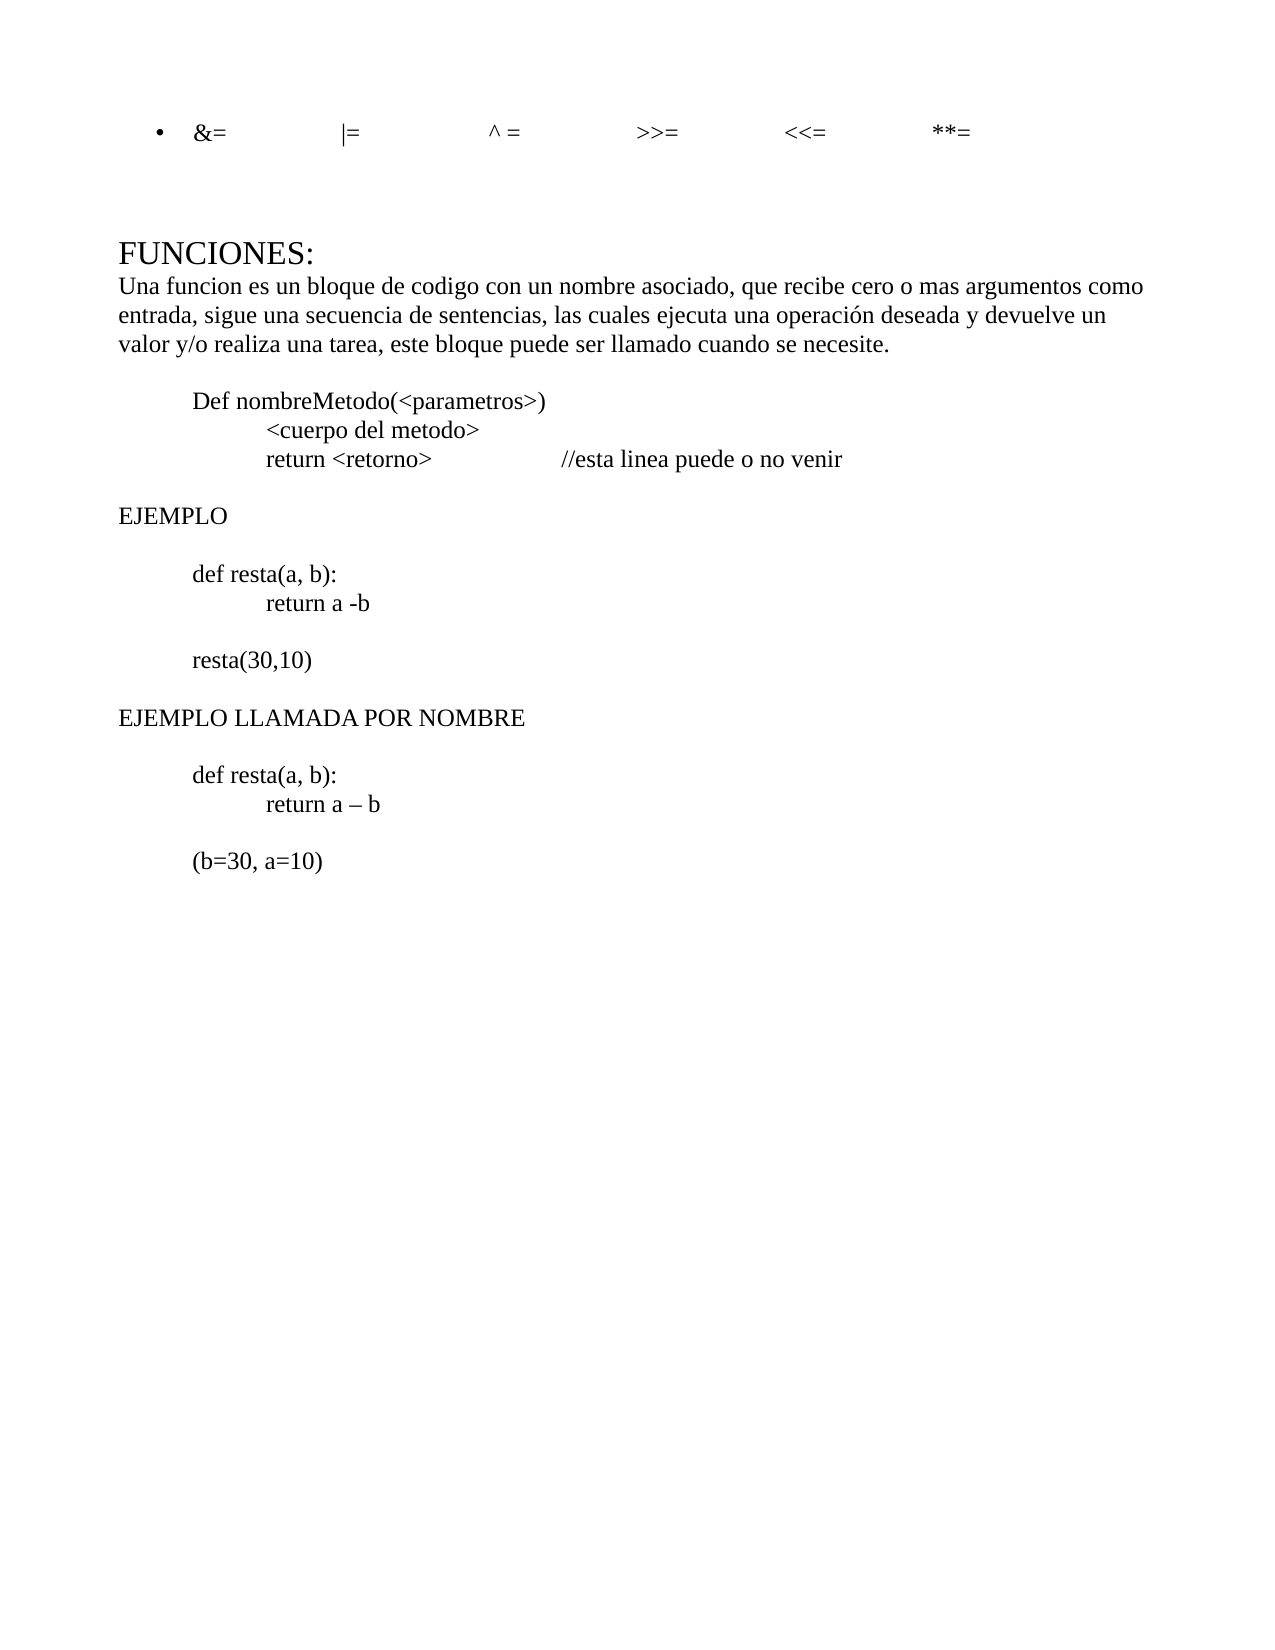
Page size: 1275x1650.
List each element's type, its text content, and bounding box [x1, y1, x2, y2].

text resta(30,10) [118, 645, 1157, 674]
text return a -b [118, 588, 1157, 616]
text Def nombreMetodo(<parametros>) [118, 386, 1157, 415]
text def resta(a, b): [118, 760, 1157, 789]
text return a – b [118, 789, 1157, 818]
text EJEMPLO LLAMADA POR NOMBRE [118, 703, 1157, 731]
text FUNCIONES: [118, 233, 1157, 271]
text EJEMPLO [118, 501, 1157, 530]
list &= |= ^ = >>= <<= **= [156, 118, 1157, 147]
text Una funcion es un bloque de codigo con un nombre asociado, que recibe cero o mas argumentos como entrada, sigue una secuencia de sentencias, las cuales ejecuta una operación deseada y devuelve un valor y/o realiza una tarea, este bloque puede ser llamado cuando se necesite. [118, 271, 1157, 358]
text <cuerpo del metodo> [118, 415, 1157, 444]
text def resta(a, b): [118, 559, 1157, 588]
text (b=30, a=10) [118, 846, 1157, 875]
text return <retorno> //esta linea puede o no venir [118, 444, 1157, 473]
